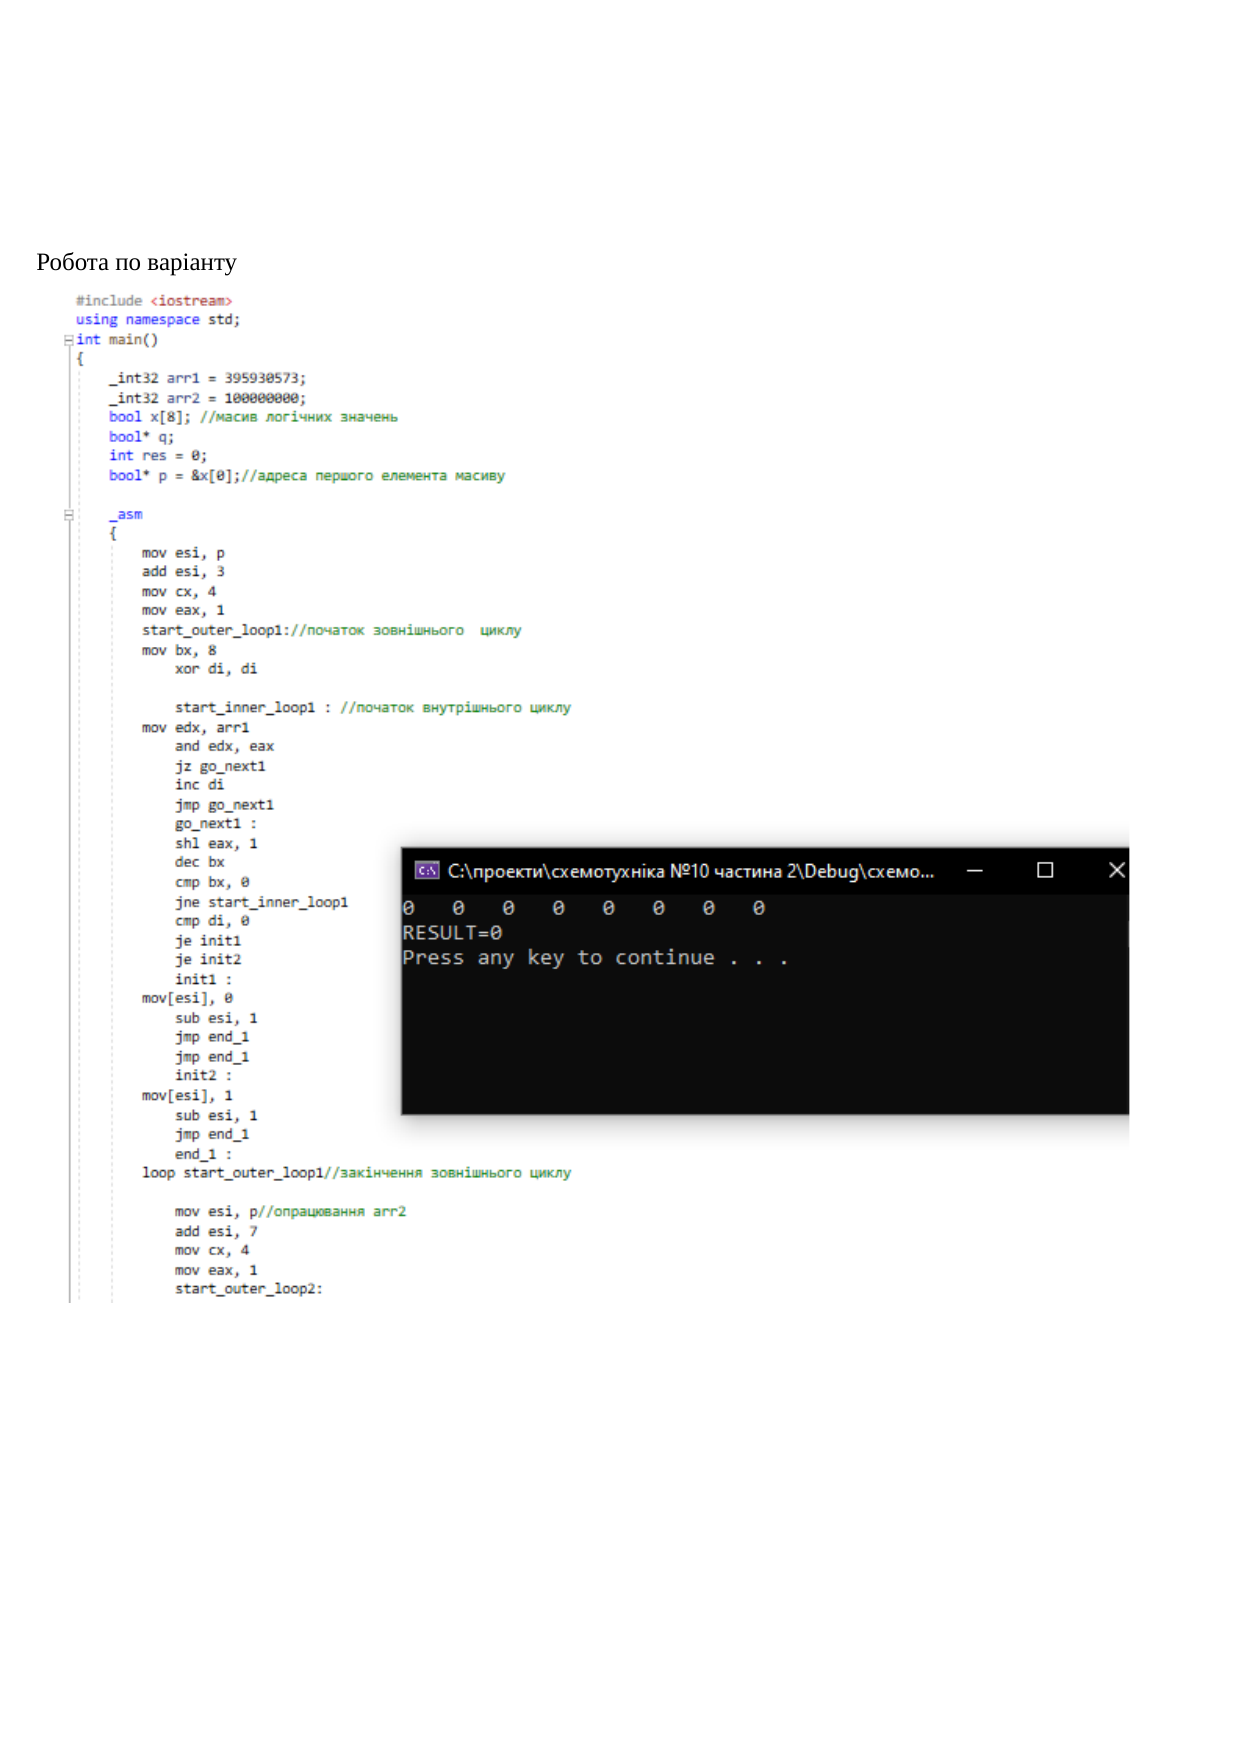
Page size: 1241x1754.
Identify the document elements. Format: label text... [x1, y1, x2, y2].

picture [63, 292, 1130, 1303]
text Робота по варіанту [36, 247, 1193, 276]
